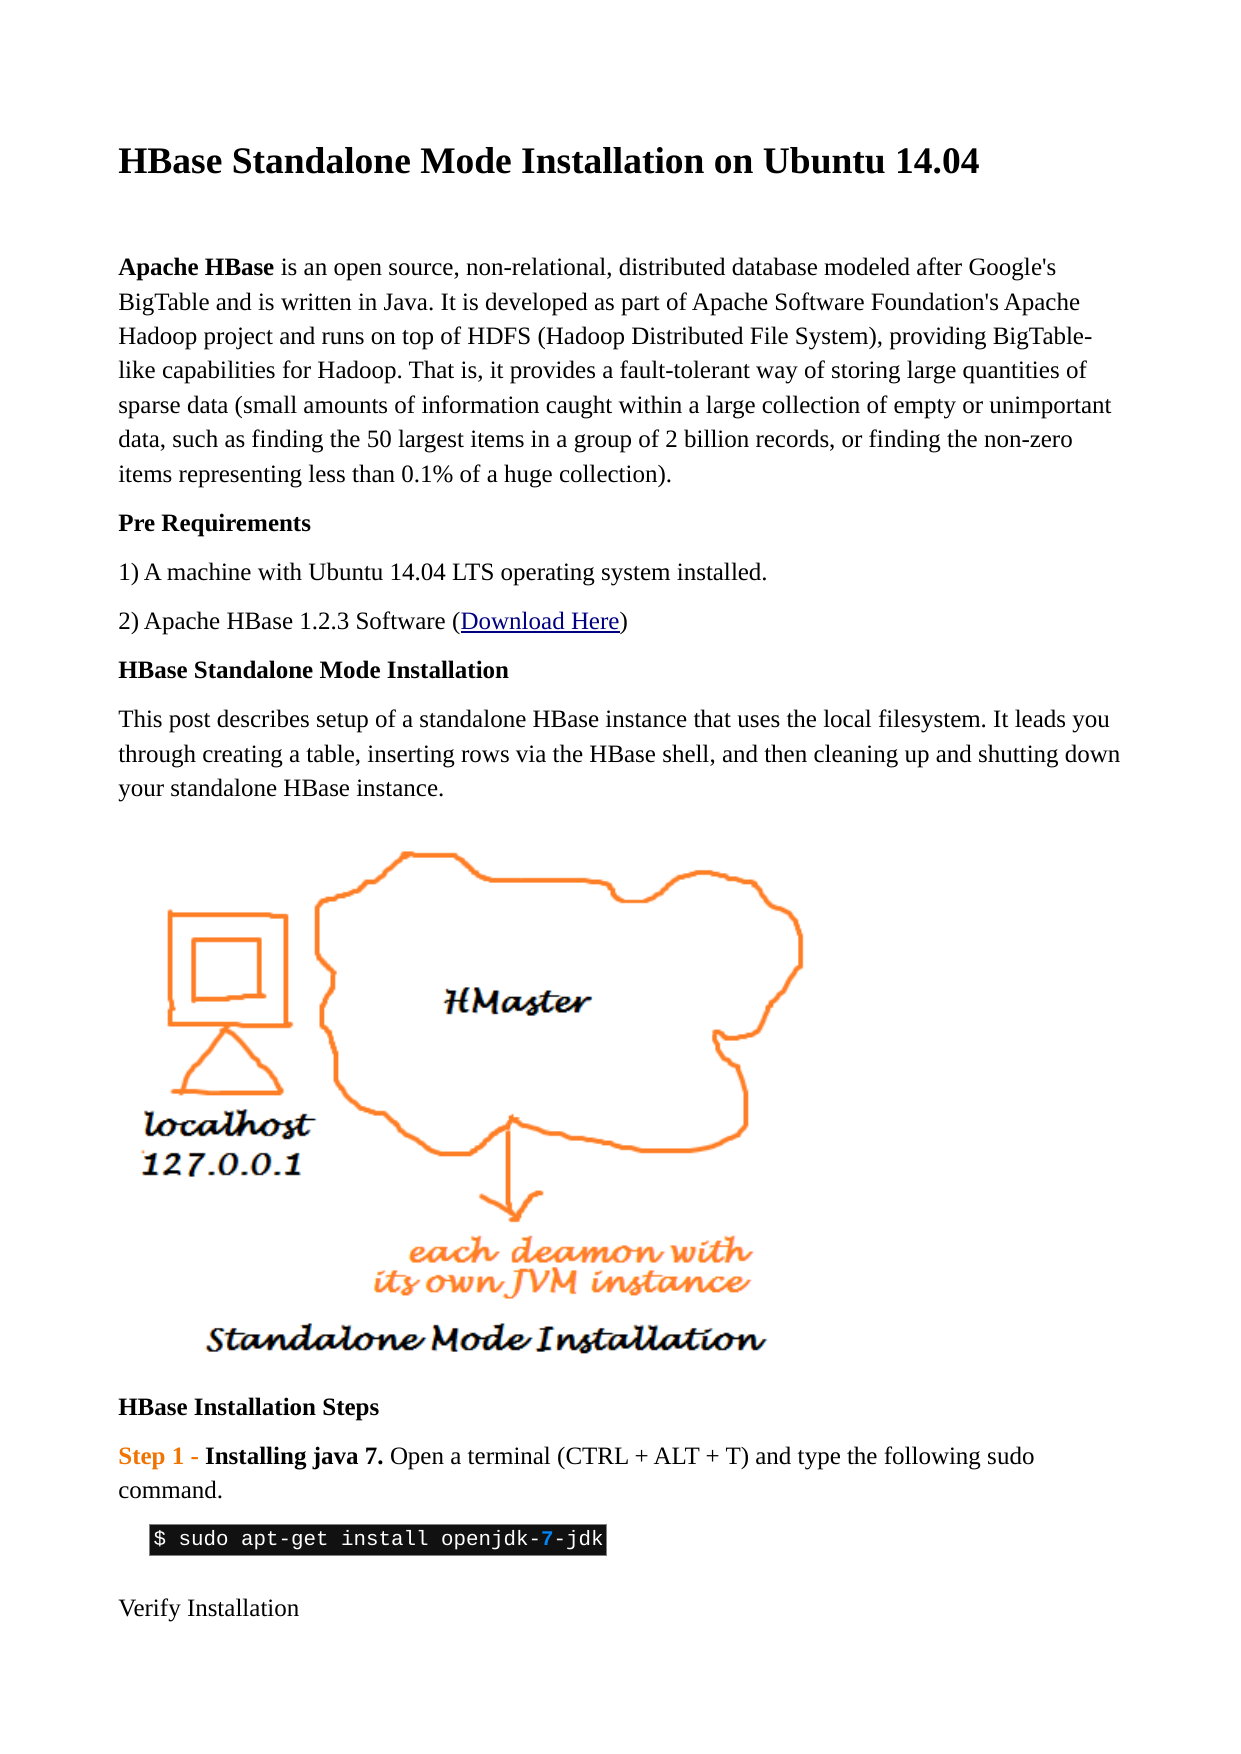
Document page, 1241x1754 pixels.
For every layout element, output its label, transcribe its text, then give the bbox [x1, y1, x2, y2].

text Verify Installation [118, 1593, 1122, 1622]
text HBase Installation Steps [118, 1392, 1122, 1421]
subtitle HBase Standalone Mode Installation on Ubuntu 14.04 [118, 139, 1122, 182]
text Step 1 - Installing java 7. Open a terminal (CTRL + ALT + T) and type the following sudo command. [118, 1441, 1122, 1504]
text [607, 1524, 1122, 1556]
text Pre Requirements [118, 508, 1122, 537]
text HBase Standalone Mode Installation [118, 655, 1122, 684]
text $ sudo apt-get install openjdk-7-jdk [150, 1525, 606, 1555]
text 1) A machine with Ubuntu 14.04 LTS operating system installed. [118, 557, 1122, 586]
text This post describes setup of a standalone HBase instance that uses the local filesystem. It leads you through creating a table, inserting rows via the HBase shell, and then cleaning up and shutting down your standalone HBase instance. [118, 704, 1122, 802]
text 2) Apache HBase 1.2.3 Software (Download Here) [118, 606, 1122, 635]
picture [118, 822, 919, 1366]
text Apache HBase is an open source, non-relational, distributed database modeled after Google's BigTable and is written in Java. It is developed as part of Apache Software Foundation's Apache Hadoop project and runs on top of HDFS (Hadoop Distributed File System), providing BigTable-like capabilities for Hadoop. That is, it provides a fault-tolerant way of storing large quantities of sparse data (small amounts of information caught within a large collection of empty or unimportant data, such as finding the 50 largest items in a group of 2 billion records, or finding the non-zero items representing less than 0.1% of a huge collection). [118, 252, 1122, 488]
